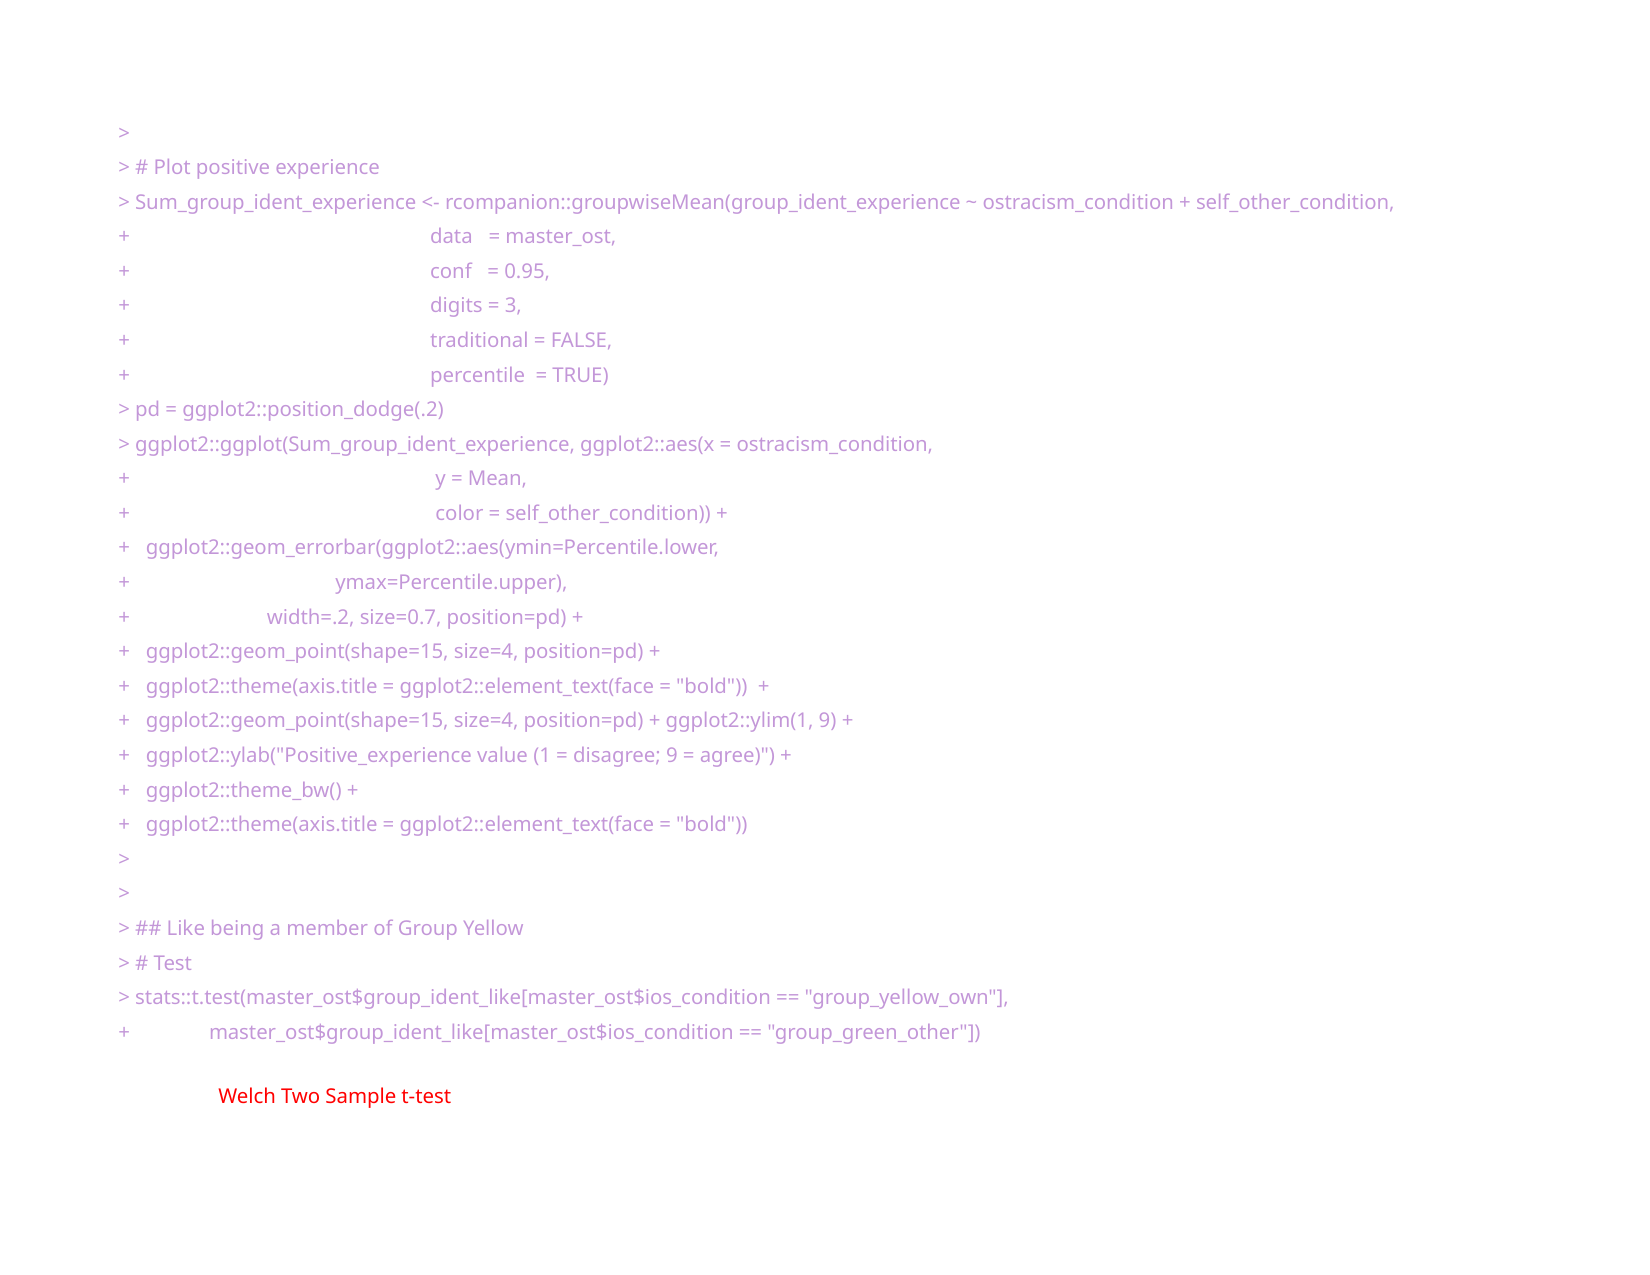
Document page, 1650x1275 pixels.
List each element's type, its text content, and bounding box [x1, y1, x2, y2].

text + ggplot2::geom_point(shape=15, size=4, position=pd) + [118, 637, 1532, 664]
text + ggplot2::theme(axis.title = ggplot2::element_text(face = "bold")) [118, 810, 1532, 837]
text > [118, 844, 1532, 872]
text + ggplot2::geom_point(shape=15, size=4, position=pd) + ggplot2::ylim(1, 9) + [118, 706, 1532, 734]
text Welch Two Sample t-test [118, 1081, 1532, 1109]
text + ggplot2::theme_bw() + [118, 775, 1532, 803]
text + conf = 0.95, [118, 256, 1532, 284]
text > [118, 118, 1532, 146]
text + ymax=Percentile.upper), [118, 568, 1532, 595]
text > ggplot2::ggplot(Sum_group_ident_experience, ggplot2::aes(x = ostracism_condition, [118, 429, 1532, 457]
text > stats::t.test(master_ost$group_ident_like[master_ost$ios_condition == "group_yellow_own"], [118, 983, 1532, 1010]
text + digits = 3, [118, 291, 1532, 319]
text > ## Like being a member of Group Yellow [118, 913, 1532, 941]
text + percentile = TRUE) [118, 360, 1532, 388]
text + width=.2, size=0.7, position=pd) + [118, 602, 1532, 630]
text + traditional = FALSE, [118, 326, 1532, 353]
text > # Test [118, 948, 1532, 976]
text + color = self_other_condition)) + [118, 498, 1532, 526]
text + master_ost$group_ident_like[master_ost$ios_condition == "group_green_other"]) [118, 1017, 1532, 1045]
text > [118, 879, 1532, 907]
text > pd = ggplot2::position_dodge(.2) [118, 395, 1532, 422]
text + ggplot2::theme(axis.title = ggplot2::element_text(face = "bold")) + [118, 671, 1532, 699]
text > Sum_group_ident_experience <- rcompanion::groupwiseMean(group_ident_experience ~ ostracism_condition + self_other_condition, [118, 187, 1532, 215]
text + y = Mean, [118, 464, 1532, 492]
text + data = master_ost, [118, 222, 1532, 249]
text > # Plot positive experience [118, 153, 1532, 180]
text + ggplot2::ylab("Positive_experience value (1 = disagree; 9 = agree)") + [118, 741, 1532, 768]
text + ggplot2::geom_errorbar(ggplot2::aes(ymin=Percentile.lower, [118, 533, 1532, 561]
